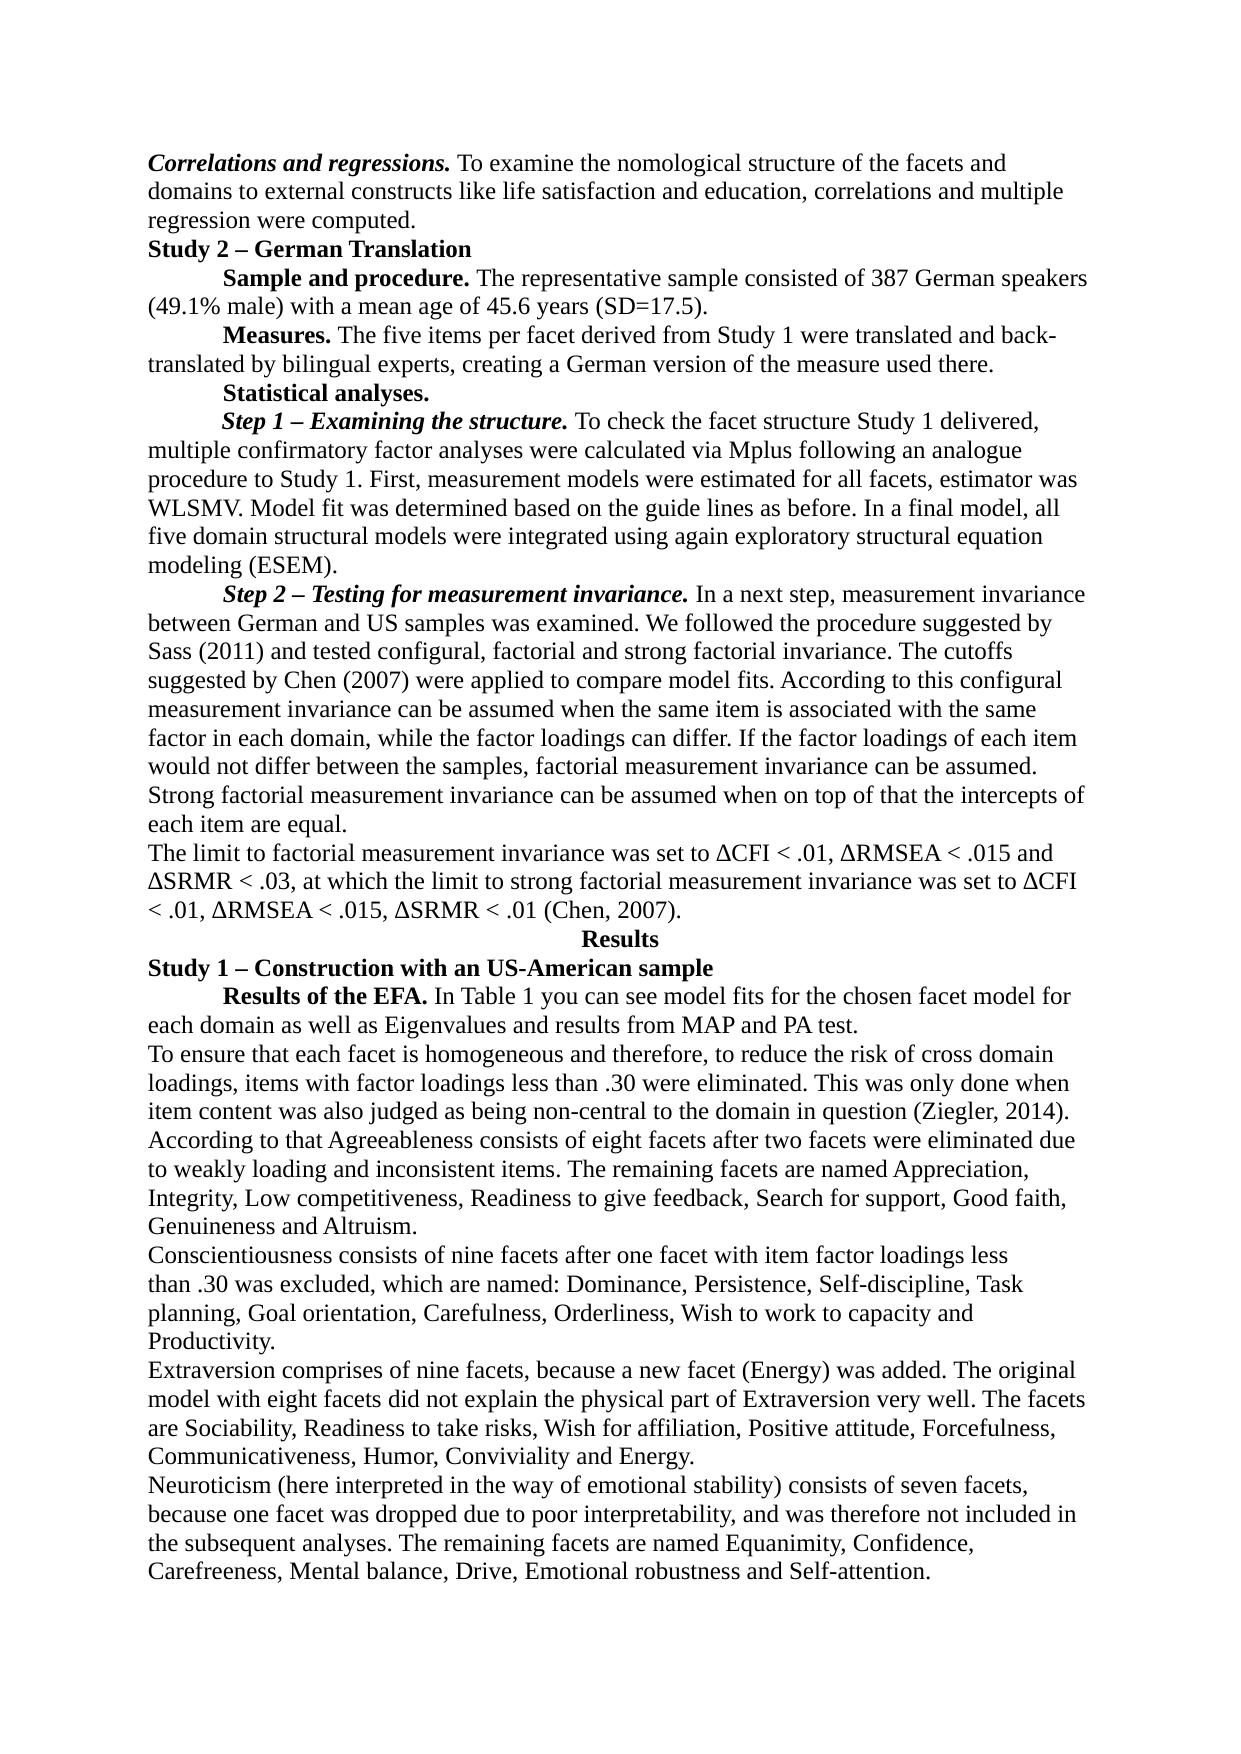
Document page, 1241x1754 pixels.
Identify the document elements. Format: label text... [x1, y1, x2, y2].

text Results [148, 924, 1093, 953]
text The limit to factorial measurement invariance was set to ∆CFI < .01, ∆RMSEA < .015 and ∆SRMR < .03, at which the limit to strong factorial measurement invariance was set to ∆CFI < .01, ∆RMSEA < .015, ∆SRMR < .01 (Chen, 2007). [148, 838, 1093, 924]
text Sample and procedure. The representative sample consisted of 387 German speakers (49.1% male) with a mean age of 45.6 years (SD=17.5). [148, 263, 1093, 320]
text Extraversion comprises of nine facets, because a new facet (Energy) was added. The original model with eight facets did not explain the physical part of Extraversion very well. The facets are Sociability, Readiness to take risks, Wish for affiliation, Positive attitude, Forcefulness, Communicativeness, Humor, Conviviality and Energy. [148, 1355, 1093, 1470]
text Study 2 – German Translation [148, 234, 1093, 263]
text According to that Agreeableness consists of eight facets after two facets were eliminated due to weakly loading and inconsistent items. The remaining facets are named Appreciation, Integrity, Low competitiveness, Readiness to give feedback, Search for support, Good faith, Genuineness and Altruism. [148, 1125, 1093, 1240]
text Step 1 – Examining the structure. To check the facet structure Study 1 delivered, multiple confirmatory factor analyses were calculated via Mplus following an analogue procedure to Study 1. First, measurement models were estimated for all facets, estimator was WLSMV. Model fit was determined based on the guide lines as before. In a final model, all five domain structural models were integrated using again exploratory structural equation modeling (ESEM). [148, 406, 1093, 579]
text Results of the EFA. In Table 1 you can see model fits for the chosen facet model for each domain as well as Eigenvalues and results from MAP and PA test. [148, 981, 1093, 1039]
text Statistical analyses. [148, 378, 1093, 406]
text Measures. The five items per facet derived from Study 1 were translated and back-translated by bilingual experts, creating a German version of the measure used there. [148, 320, 1093, 378]
text Correlations and regressions. To examine the nomological structure of the facets and domains to external constructs like life satisfaction and education, correlations and multiple regression were computed. [148, 148, 1093, 234]
text Conscientiousness consists of nine facets after one facet with item factor loadings less than .30 was excluded, which are named: Dominance, Persistence, Self-discipline, Task planning, Goal orientation, Carefulness, Orderliness, Wish to work to capacity and Productivity. [148, 1240, 1093, 1355]
text Neuroticism (here interpreted in the way of emotional stability) consists of seven facets, because one facet was dropped due to poor interpretability, and was therefore not included in the subsequent analyses. The remaining facets are named Equanimity, Confidence, Carefreeness, Mental balance, Drive, Emotional robustness and Self-attention. [148, 1470, 1093, 1585]
text To ensure that each facet is homogeneous and therefore, to reduce the risk of cross domain loadings, items with factor loadings less than .30 were eliminated. This was only done when item content was also judged as being non-central to the domain in question (Ziegler, 2014). [148, 1039, 1093, 1125]
text Step 2 – Testing for measurement invariance. In a next step, measurement invariance between German and US samples was examined. We followed the procedure suggested by Sass (2011) and tested configural, factorial and strong factorial invariance. The cutoffs suggested by Chen (2007) were applied to compare model fits. According to this configural measurement invariance can be assumed when the same item is associated with the same factor in each domain, while the factor loadings can differ. If the factor loadings of each item would not differ between the samples, factorial measurement invariance can be assumed. Strong factorial measurement invariance can be assumed when on top of that the intercepts of each item are equal. [148, 579, 1093, 838]
text Study 1 – Construction with an US-American sample [148, 953, 1093, 981]
